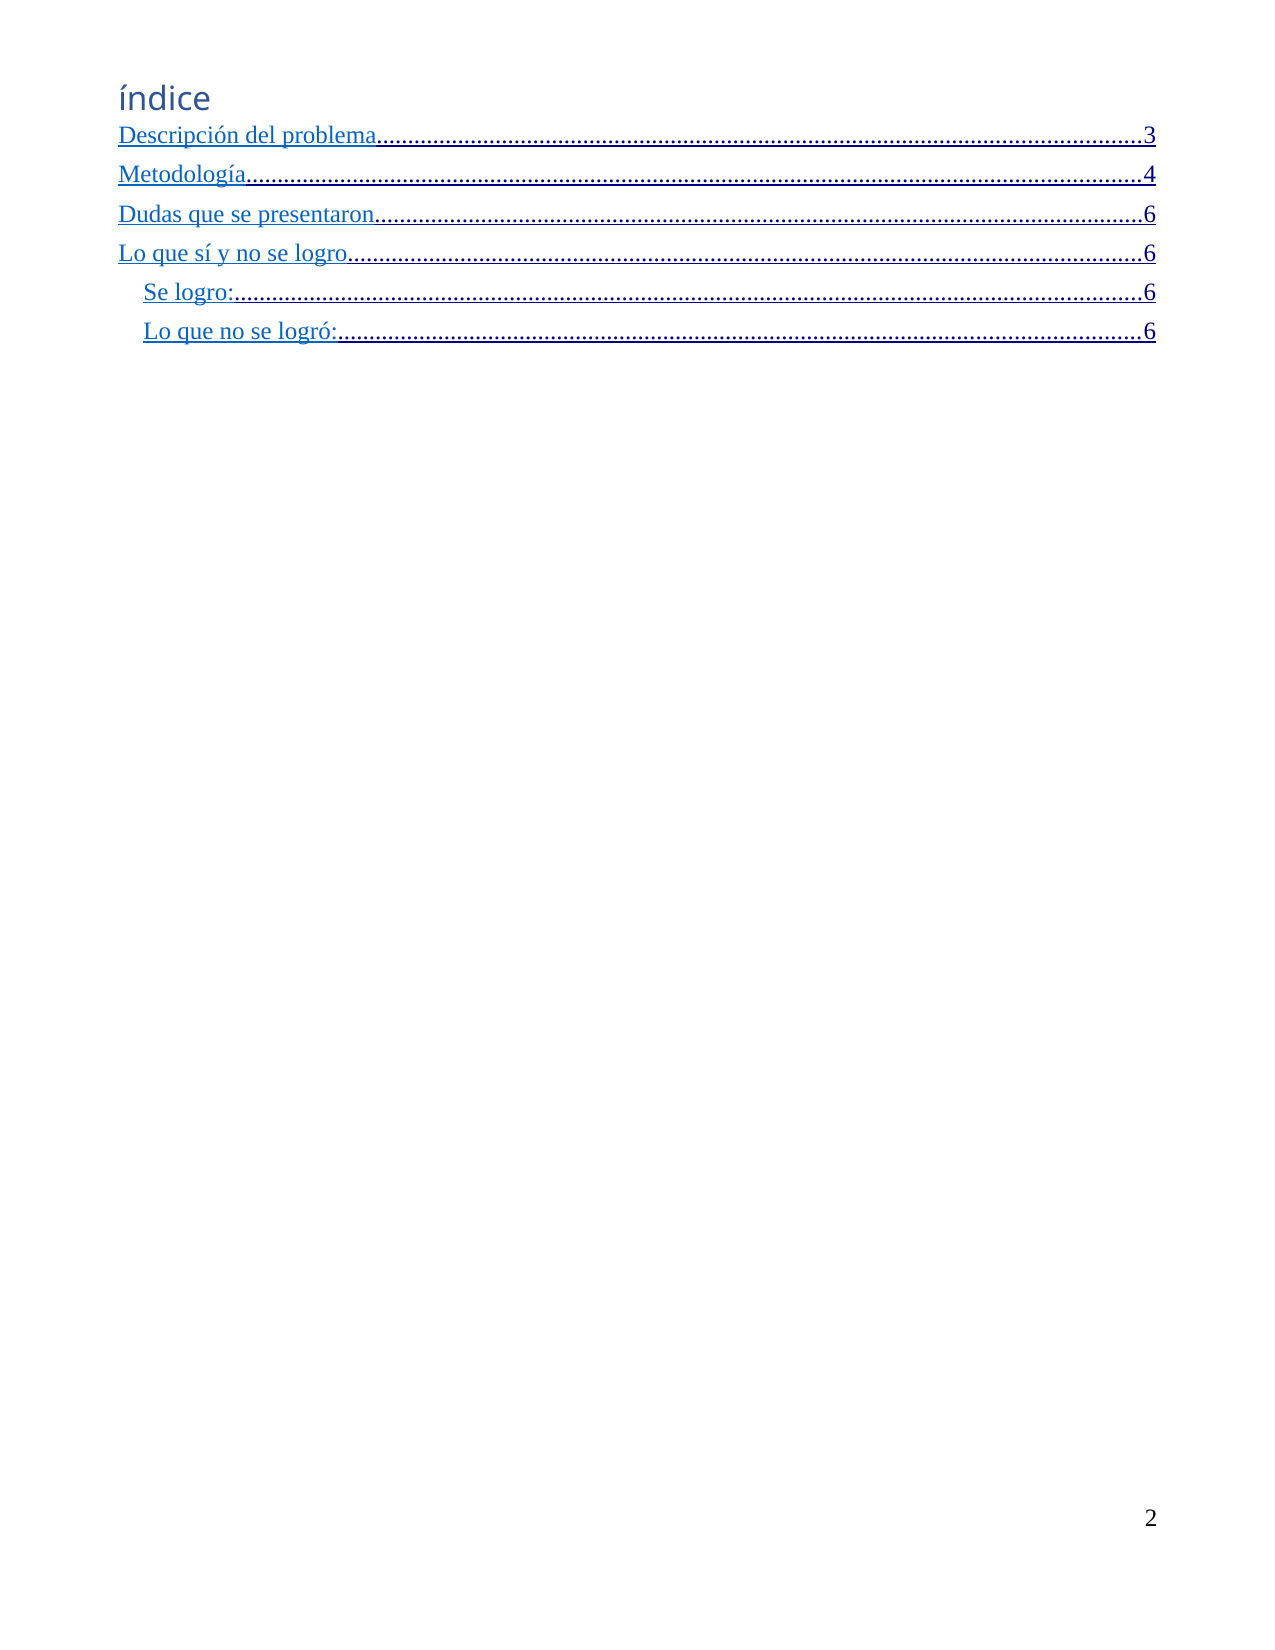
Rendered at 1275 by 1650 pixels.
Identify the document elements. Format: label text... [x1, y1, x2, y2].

text Lo que no se logró: 6 [143, 316, 1157, 345]
text Descripción del problema 3 [118, 120, 1157, 149]
text Se logro: 6 [143, 277, 1157, 306]
text Dudas que se presentaron 6 [118, 199, 1157, 227]
text Lo que sí y no se logro 6 [118, 238, 1157, 267]
text Metodología 4 [118, 159, 1157, 188]
subtitle índice [118, 75, 1157, 120]
